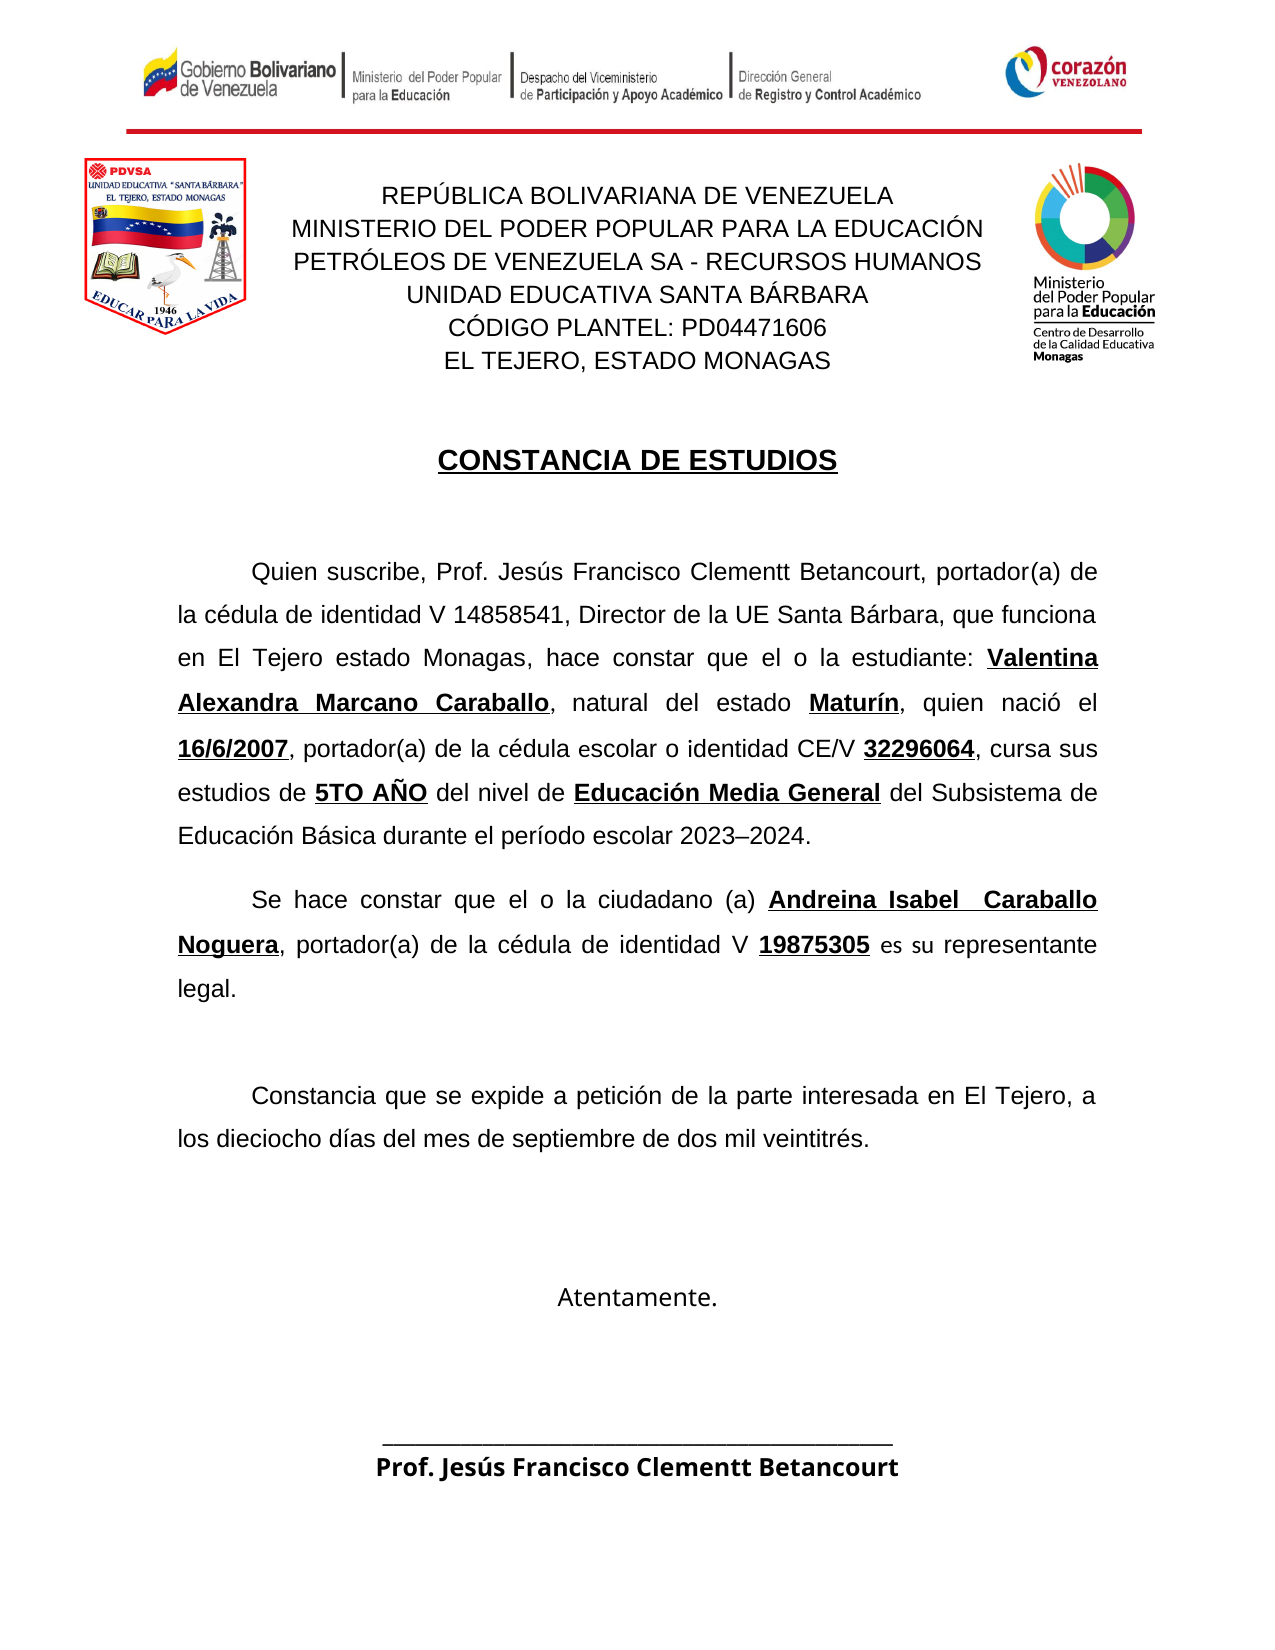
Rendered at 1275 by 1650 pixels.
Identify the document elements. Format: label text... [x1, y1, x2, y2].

subtitle REPÚBLICA BOLIVARIANA DE VENEZUELA [252, 181, 978, 209]
text EL TEJERO, ESTADO MONAGAS [177, 346, 978, 374]
text Constancia que se expide a petición de la parte interesada en El Tejero, a los dieciocho días del mes de septiembre de dos mil veintitrés. [177, 1081, 1098, 1153]
subtitle PETRÓLEOS DE VENEZUELA SA - RECURSOS HUMANOS [252, 247, 978, 275]
subtitle CONSTANCIA DE ESTUDIOS [177, 443, 1098, 476]
picture [79, 158, 252, 335]
text ______________________________________________ [177, 1416, 1098, 1450]
picture [126, 11, 1142, 134]
text Quien suscribe, Prof. Jesús Francisco Clementt Betancourt, portador(a) de la cédula de identidad V 14858541, Director de la UE Santa Bárbara, que funciona en El Tejero estado Monagas, hace constar que el o la estudiante: Valentina Alexandra Marcano Caraballo, natural del estado Maturín, quien nació el 16/6/2007, portador(a) de la cédula escolar o identidad CE/V 32296064, cursa sus estudios de 5TO AÑO del nivel de Educación Media General del Subsistema de Educación Básica durante el período escolar 2023–2024. [177, 557, 1098, 849]
text CÓDIGO PLANTEL: PD04471606 [177, 313, 978, 341]
text Atentamente. [177, 1279, 1098, 1313]
text Prof. Jesús Francisco Clementt Betancourt [177, 1450, 1098, 1484]
subtitle MINISTERIO DEL PODER POPULAR PARA LA EDUCACIÓN [252, 214, 978, 242]
text Se hace constar que el o la ciudadano (a) Andreina Isabel Caraballo Noguera, portador(a) de la cédula de identidad V 19875305 es su representante legal. [177, 885, 1098, 1002]
picture [978, 153, 1200, 377]
text UNIDAD EDUCATIVA SANTA BÁRBARA [252, 280, 978, 308]
